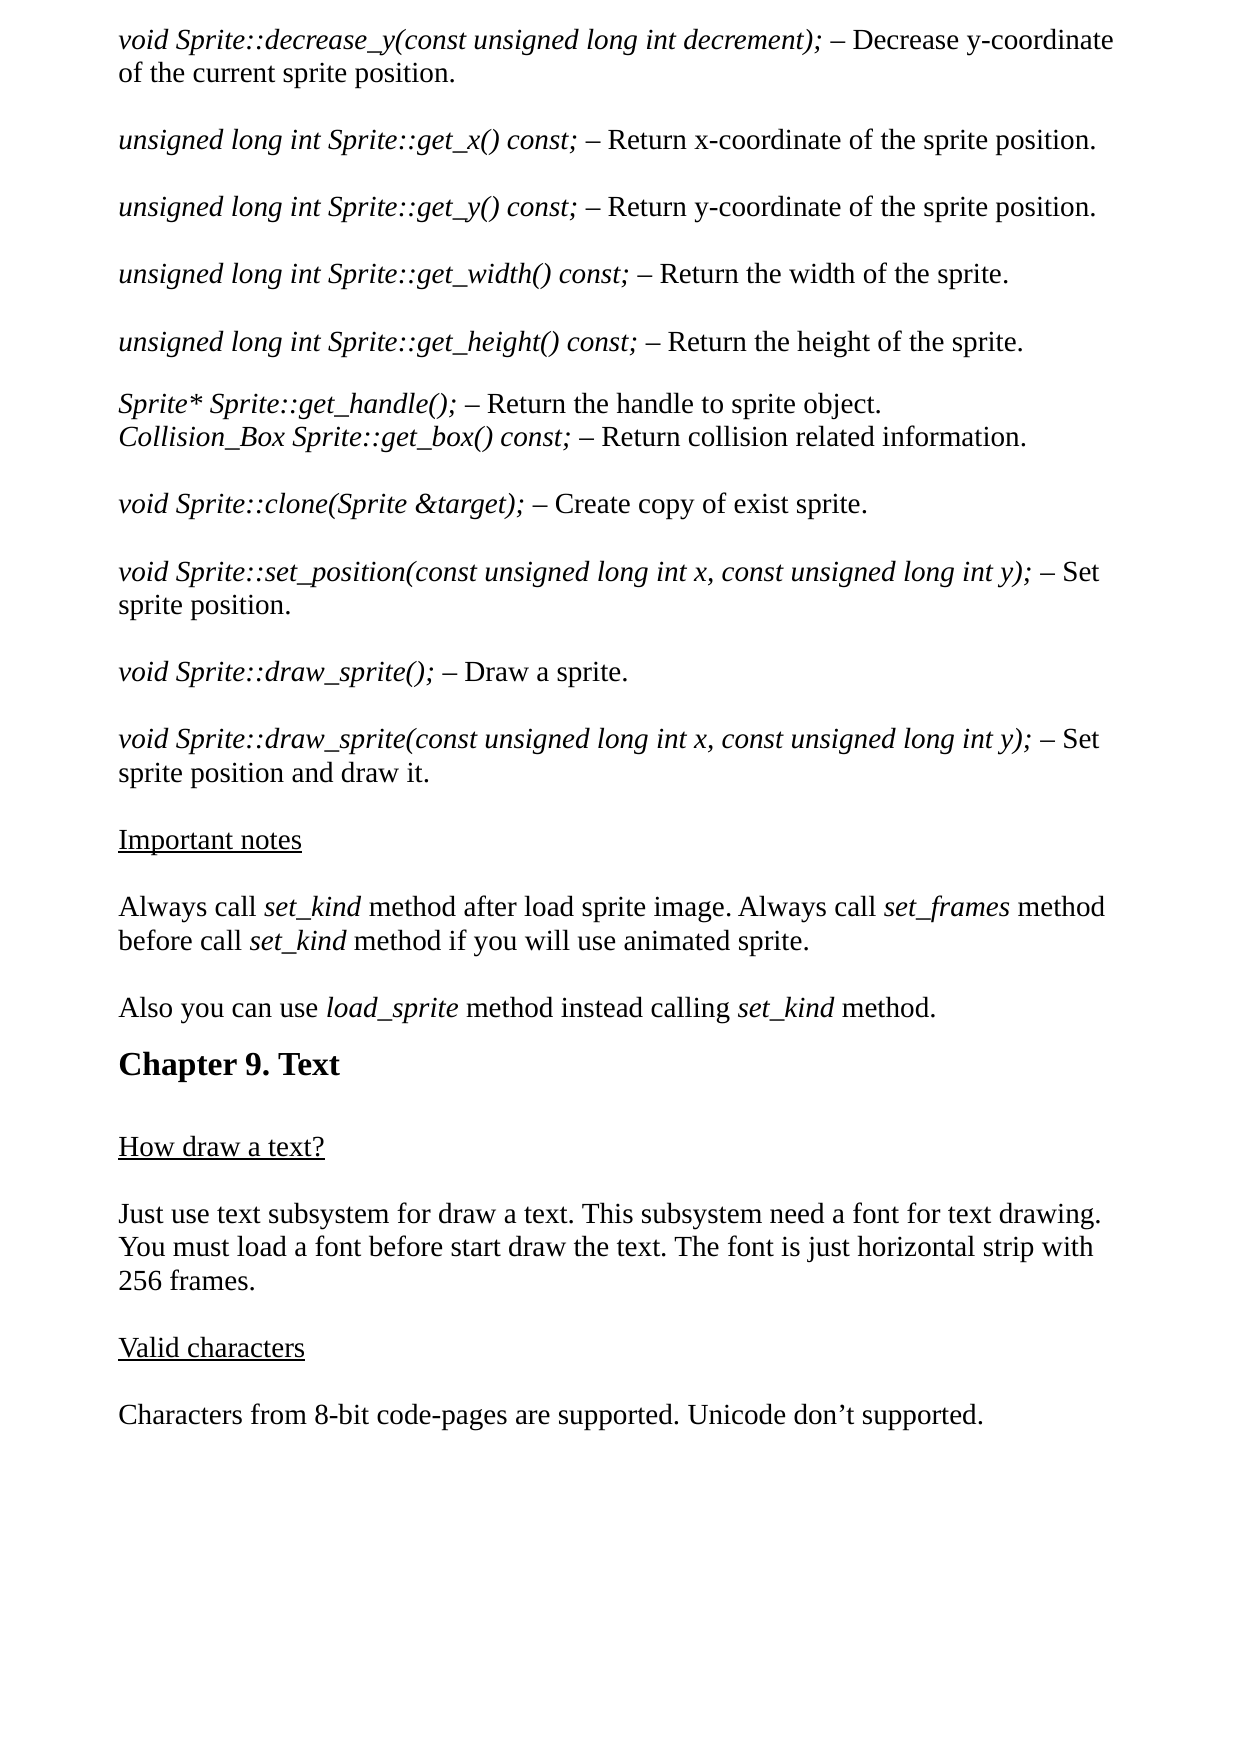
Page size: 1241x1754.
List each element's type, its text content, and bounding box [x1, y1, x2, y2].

text void Sprite::decrease_y(const unsigned long int decrement); – Decrease y-coordinate of the current sprite position. [118, 22, 1122, 89]
text void Sprite::draw_sprite(); – Draw a sprite. [118, 654, 1122, 688]
text Just use text subsystem for draw a text. This subsystem need a font for text drawing. You must load a font before start draw the text. The font is just horizontal strip with 256 frames. [118, 1196, 1122, 1297]
text Also you can use load_sprite method instead calling set_kind method. [118, 990, 1122, 1023]
text Valid characters [118, 1330, 1122, 1364]
text Collision_Box Sprite::get_box() const; – Return collision related information. [118, 419, 1122, 453]
text Always call set_kind method after load sprite image. Always call set_frames method before call set_kind method if you will use animated sprite. [118, 889, 1122, 956]
text unsigned long int Sprite::get_width() const; – Return the width of the sprite. [118, 257, 1122, 290]
text Important notes [118, 822, 1122, 856]
text unsigned long int Sprite::get_height() const; – Return the height of the sprite. [118, 324, 1122, 357]
text void Sprite::clone(Sprite &target); – Create copy of exist sprite. [118, 487, 1122, 520]
text void Sprite::set_position(const unsigned long int x, const unsigned long int y); – Set sprite position. [118, 554, 1122, 621]
text How draw a text? [118, 1129, 1122, 1162]
text unsigned long int Sprite::get_x() const; – Return x-coordinate of the sprite position. [118, 122, 1122, 156]
text unsigned long int Sprite::get_y() const; – Return y-coordinate of the sprite position. [118, 189, 1122, 223]
text Sprite* Sprite::get_handle(); – Return the handle to sprite object. [118, 386, 1122, 419]
text void Sprite::draw_sprite(const unsigned long int x, const unsigned long int y); – Set sprite position and draw it. [118, 721, 1122, 788]
subtitle Chapter 9. Text [118, 1044, 1122, 1083]
text Characters from 8-bit code-pages are supported. Unicode don’t supported. [118, 1397, 1122, 1431]
